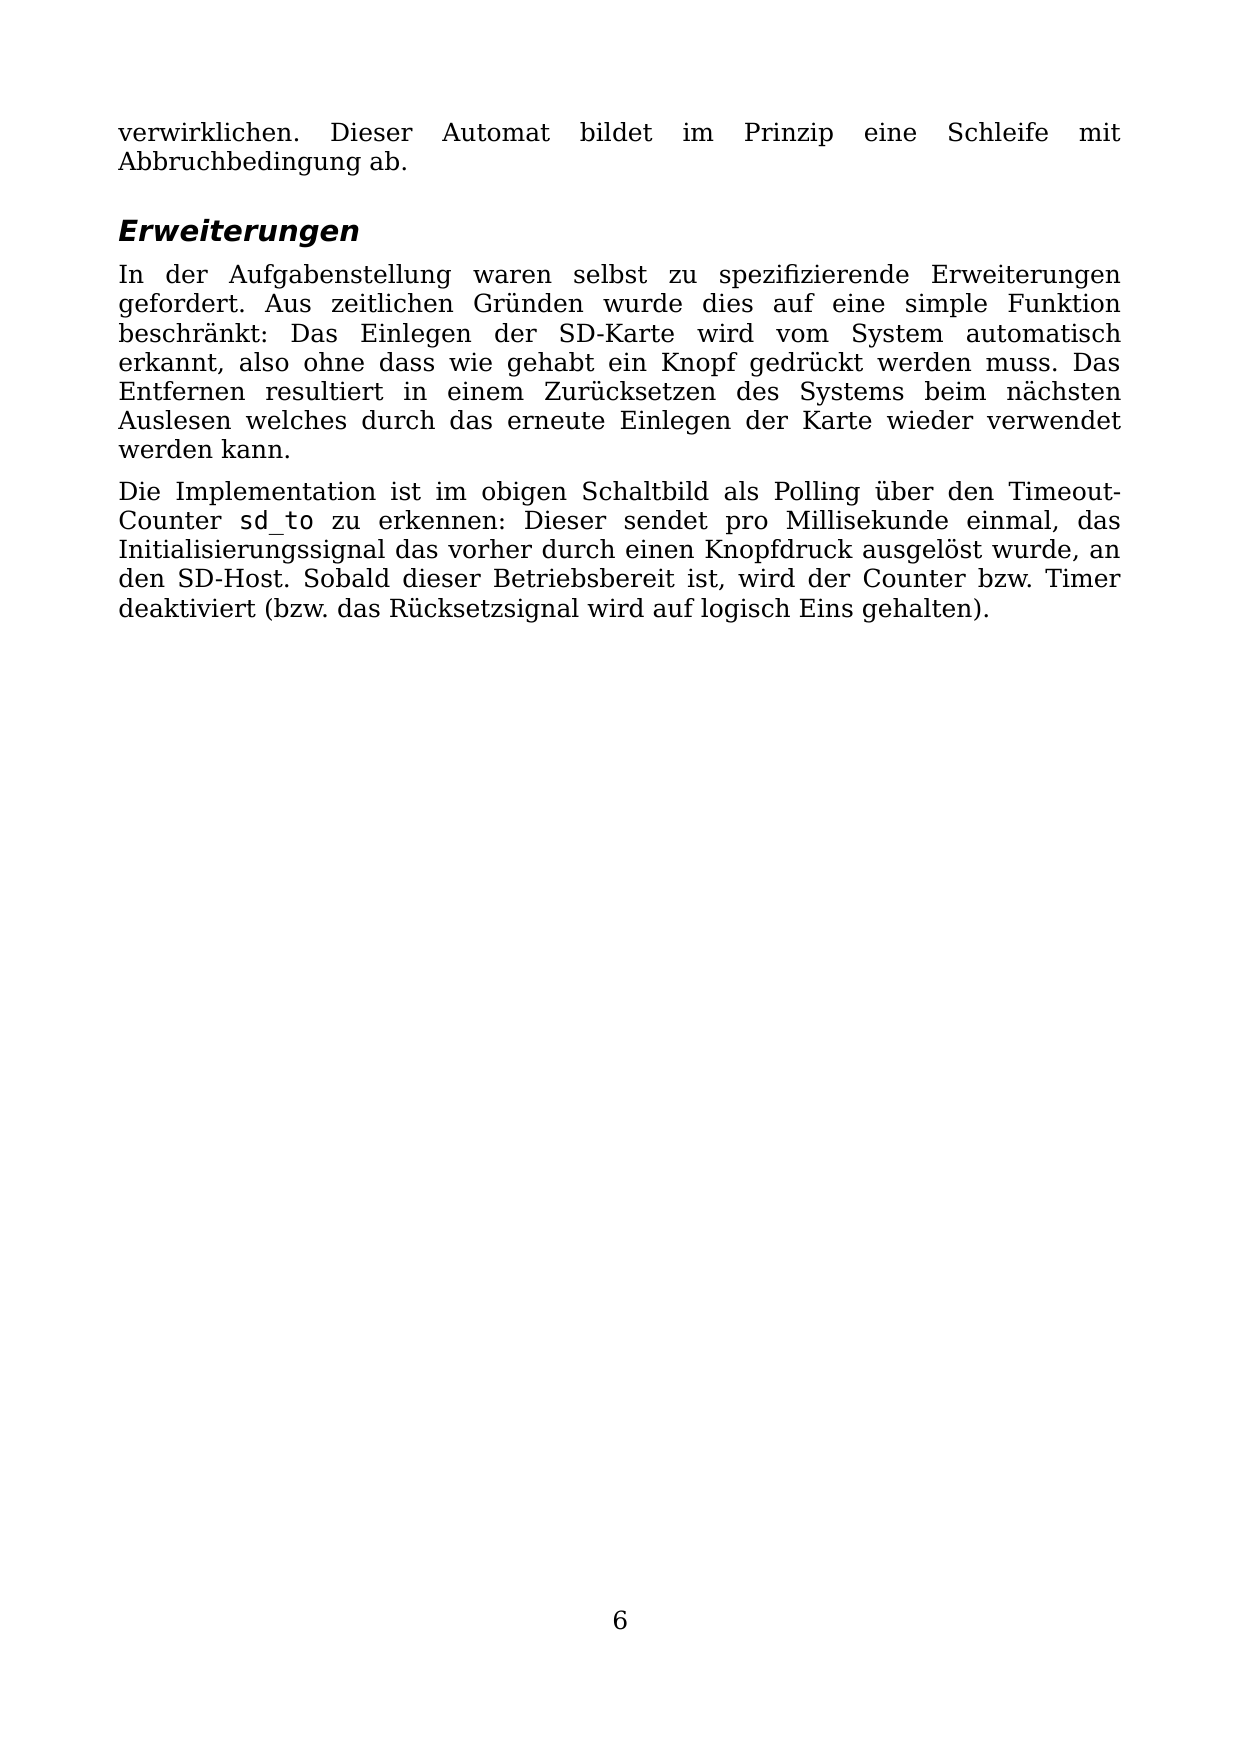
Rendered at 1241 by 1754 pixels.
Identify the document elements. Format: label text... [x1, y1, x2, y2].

subtitle Erweiterungen [118, 214, 1122, 248]
text In der Aufgabenstellung waren selbst zu spezifizierende Erweiterungen gefordert. Aus zeitlichen Gründen wurde dies auf eine simple Funktion beschränkt: Das Einlegen der SD-Karte wird vom System automatisch erkannt, also ohne dass wie gehabt ein Knopf gedrückt werden muss. Das Entfernen resultiert in einem Zurücksetzen des Systems beim nächsten Auslesen welches durch das erneute Einlegen der Karte wieder verwendet werden kann. [118, 260, 1122, 464]
text Die Implementation ist im obigen Schaltbild als Polling über den Timeout-Counter sd_to zu erkennen: Dieser sendet pro Millisekunde einmal, das Initialisierungssignal das vorher durch einen Knopfdruck ausgelöst wurde, an den SD-Host. Sobald dieser Betriebsbereit ist, wird der Counter bzw. Timer deaktiviert (bzw. das Rücksetzsignal wird auf logisch Eins gehalten). [118, 477, 1122, 623]
text verwirklichen. Dieser Automat bildet im Prinzip eine Schleife mit Abbruchbedingung ab. [118, 118, 1122, 176]
